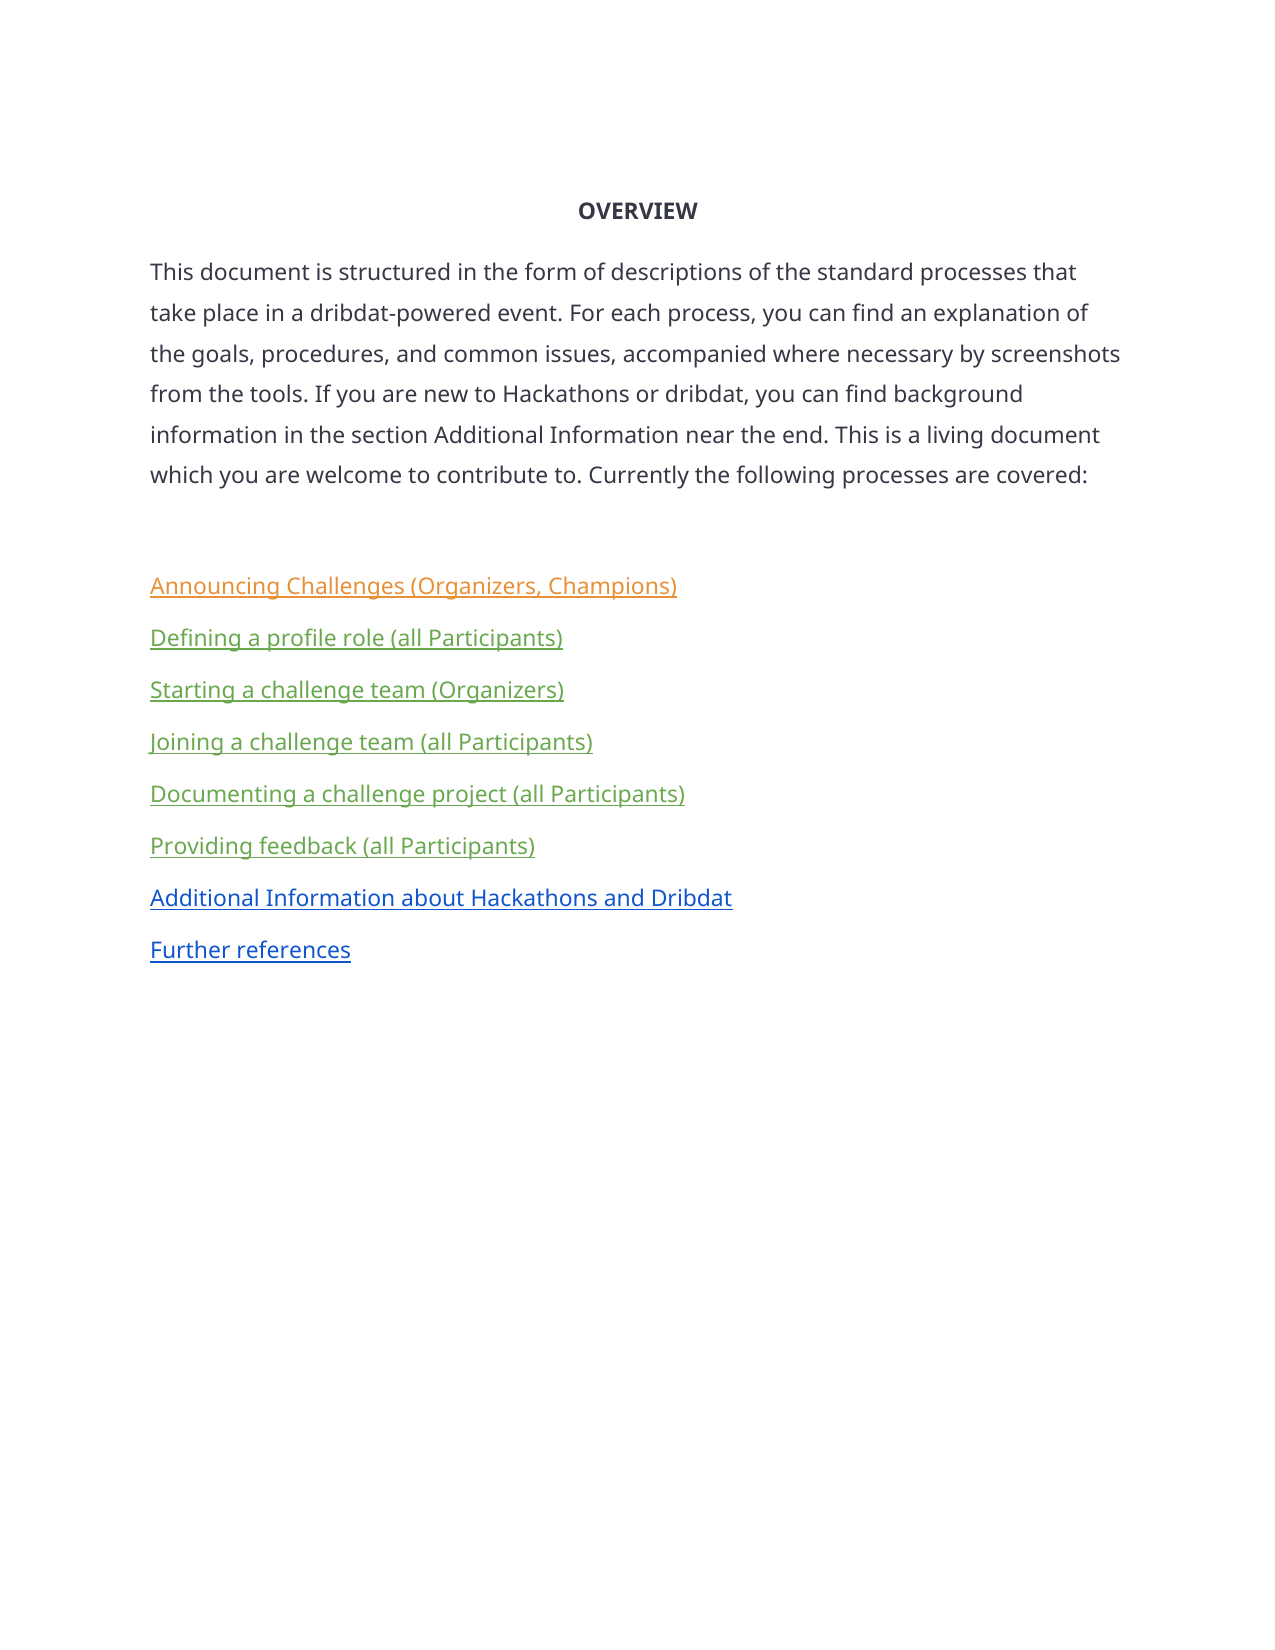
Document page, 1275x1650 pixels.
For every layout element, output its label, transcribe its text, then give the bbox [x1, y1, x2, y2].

text This document is structured in the form of descriptions of the standard processes that take place in a dribdat-powered event. For each process, you can find an explanation of the goals, procedures, and common issues, accompanied where necessary by screenshots from the tools. If you are new to Hackathons or dribdat, you can find background information in the section Additional Information near the end. This is a living document which you are welcome to contribute to. Currently the following processes are covered: [150, 256, 1125, 491]
text Announcing Challenges (Organizers, Champions) [150, 570, 1125, 601]
text Defining a profile role (all Participants) [150, 622, 1125, 653]
text OVERVIEW [150, 195, 1125, 226]
text Additional Information about Hackathons and Dribdat [150, 882, 1125, 913]
text Further references [150, 934, 1125, 966]
text Starting a challenge team (Organizers) [150, 674, 1125, 705]
text Joining a challenge team (all Participants) [150, 726, 1125, 757]
text Documenting a challenge project (all Participants) [150, 778, 1125, 809]
text Providing feedback (all Participants) [150, 830, 1125, 861]
